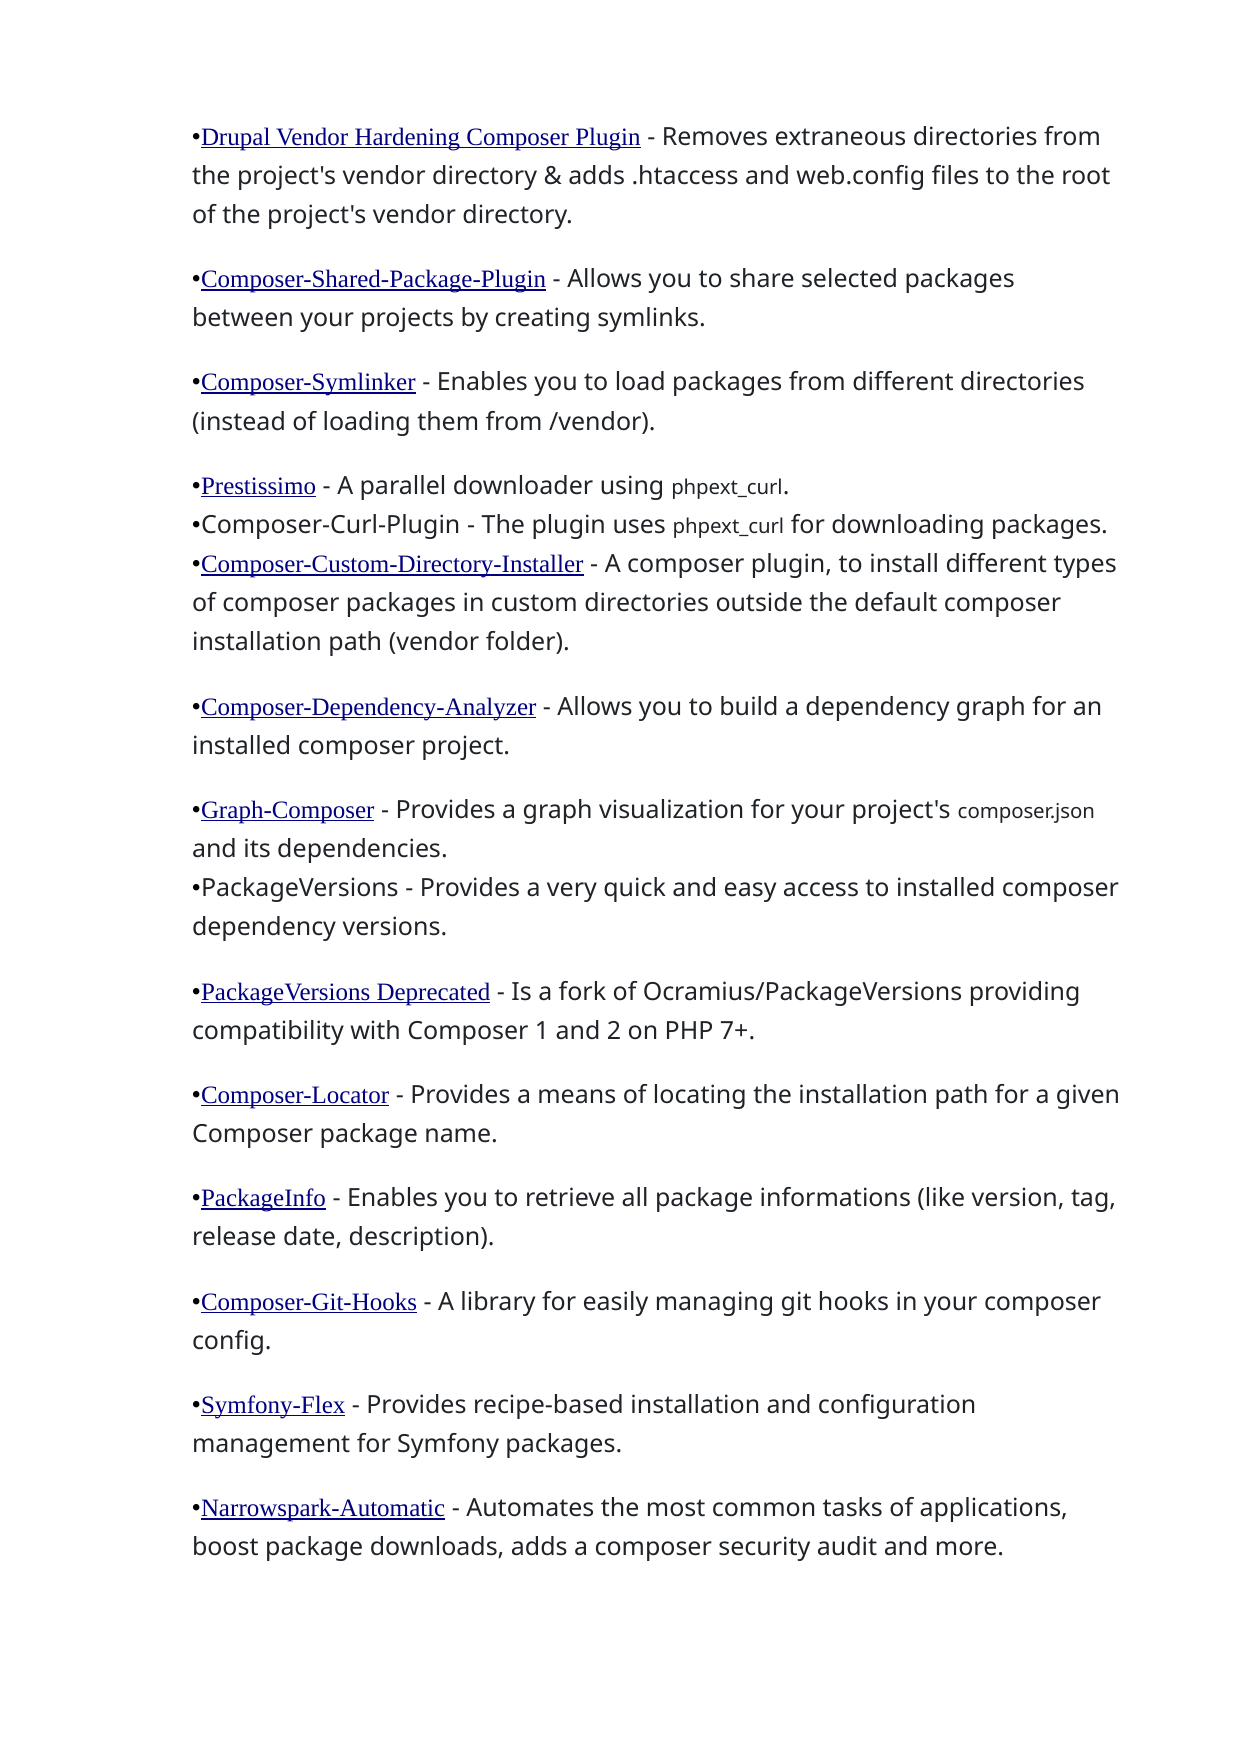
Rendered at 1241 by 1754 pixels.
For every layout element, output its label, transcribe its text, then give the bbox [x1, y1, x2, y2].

list Composer-Shared-Package-Plugin - Allows you to share selected packages between your projects by creating symlinks. [118, 261, 1122, 334]
list Composer-Dependency-Analyzer - Allows you to build a dependency graph for an installed composer project. [118, 688, 1122, 761]
list Graph-Composer - Provides a graph visualization for your project's composer.json and its dependencies. [118, 791, 1122, 865]
list PackageVersions - Provides a very quick and easy access to installed composer dependency versions. [118, 870, 1122, 943]
list Composer-Custom-Directory-Installer - A composer plugin, to install different types of composer packages in custom directories outside the default composer installation path (vendor folder). [118, 546, 1122, 658]
list Narrowspark-Automatic - Automates the most common tasks of applications, boost package downloads, adds a composer security audit and more. [118, 1490, 1122, 1563]
list Composer-Locator - Provides a means of locating the installation path for a given Composer package name. [118, 1076, 1122, 1150]
list Composer-Git-Hooks - A library for easily managing git hooks in your composer config. [118, 1283, 1122, 1356]
list Symfony-Flex - Provides recipe-based installation and configuration management for Symfony packages. [118, 1386, 1122, 1460]
list Drupal Vendor Hardening Composer Plugin - Removes extraneous directories from the project's vendor directory & adds .htaccess and web.config files to the root of the project's vendor directory. [118, 118, 1122, 231]
list PackageInfo - Enables you to retrieve all package informations (like version, tag, release date, description). [118, 1180, 1122, 1253]
list Prestissimo - A parallel downloader using phpext_curl. [118, 467, 1122, 501]
list Composer-Symlinker - Enables you to load packages from different directories (instead of loading them from /vendor). [118, 364, 1122, 437]
list PackageVersions Deprecated - Is a fork of Ocramius/PackageVersions providing compatibility with Composer 1 and 2 on PHP 7+. [118, 973, 1122, 1046]
list Composer-Curl-Plugin - The plugin uses phpext_curl for downloading packages. [118, 506, 1122, 541]
